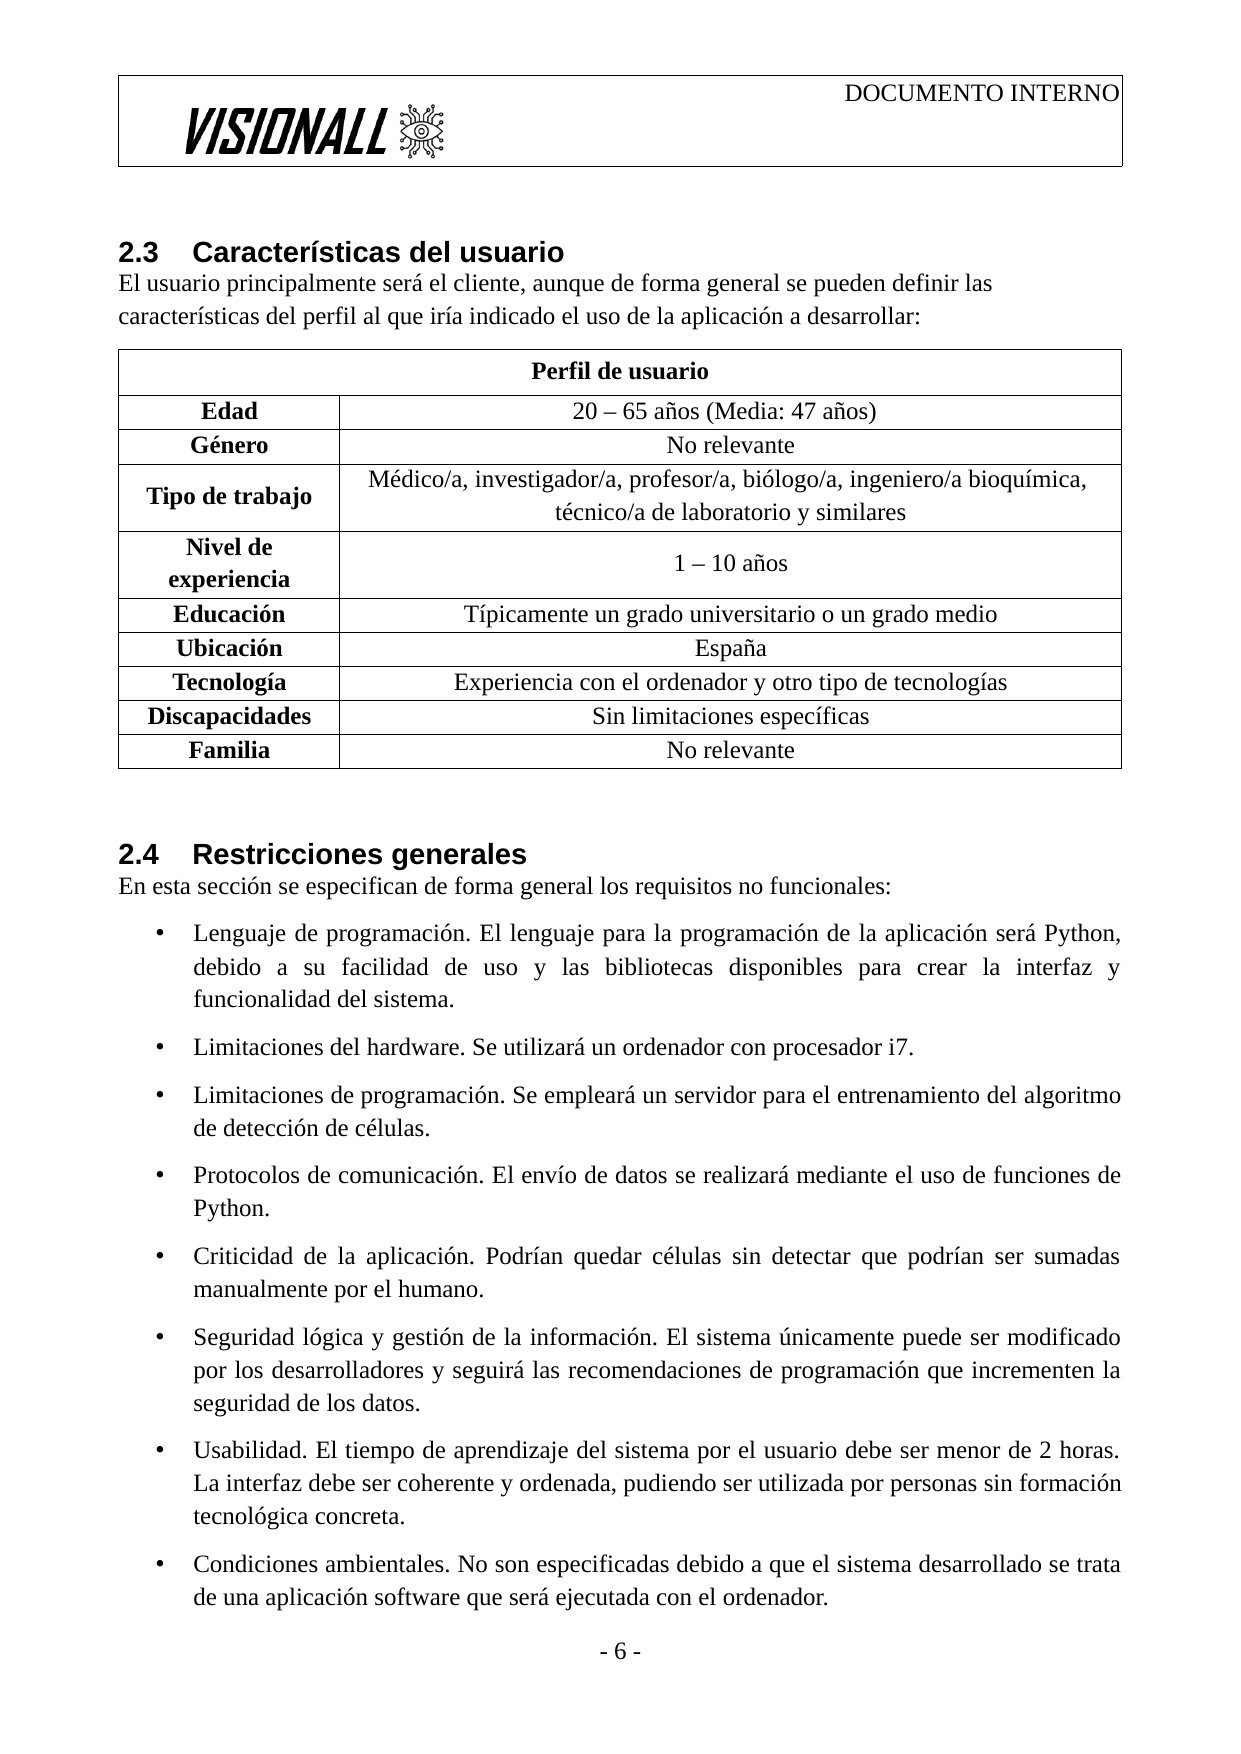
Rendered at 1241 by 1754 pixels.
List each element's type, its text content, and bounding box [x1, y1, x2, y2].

subtitle Características del usuario [118, 235, 1122, 268]
table_cell Familia [119, 735, 339, 768]
table_cell Educación [119, 599, 339, 632]
text En esta sección se especifican de forma general los requisitos no funcionales: [118, 871, 1122, 900]
list Usabilidad. El tiempo de aprendizaje del sistema por el usuario debe ser menor de 2 horas. La interfaz debe ser coherente y ordenada, pudiendo ser utilizada por personas sin formación tecnológica concreta. [156, 1435, 1122, 1530]
table_cell Nivel de experiencia [119, 532, 339, 598]
list Limitaciones del hardware. Se utilizará un ordenador con procesador i7. [156, 1032, 1122, 1061]
table_header Perfil de usuario [119, 350, 1121, 395]
list Condiciones ambientales. No son especificadas debido a que el sistema desarrollado se trata de una aplicación software que será ejecutada con el ordenador. [156, 1549, 1122, 1611]
subtitle Restricciones generales [118, 837, 1122, 871]
table_cell No relevante [340, 430, 1121, 463]
table_cell España [340, 633, 1121, 666]
table_cell Médico/a, investigador/a, profesor/a, biólogo/a, ingeniero/a bioquímica, técnico/a de laboratorio y similares [340, 465, 1121, 531]
table_cell Experiencia con el ordenador y otro tipo de tecnologías [340, 667, 1121, 700]
table_cell 20 – 65 años (Media: 47 años) [340, 396, 1121, 429]
table_cell Tipo de trabajo [119, 465, 339, 531]
list Limitaciones de programación. Se empleará un servidor para el entrenamiento del algoritmo de detección de células. [156, 1080, 1122, 1142]
table_cell Sin limitaciones específicas [340, 701, 1121, 734]
table_cell Tecnología [119, 667, 339, 700]
table_cell 1 – 10 años [340, 532, 1121, 598]
table_cell Típicamente un grado universitario o un grado medio [340, 599, 1121, 632]
table_cell No relevante [340, 735, 1121, 768]
table_cell Ubicación [119, 633, 339, 666]
list Protocolos de comunicación. El envío de datos se realizará mediante el uso de funciones de Python. [156, 1160, 1122, 1222]
table_cell Género [119, 430, 339, 463]
table_cell Discapacidades [119, 701, 339, 734]
table_cell Edad [119, 396, 339, 429]
text El usuario principalmente será el cliente, aunque de forma general se pueden definir las características del perfil al que iría indicado el uso de la aplicación a desarrollar: [118, 268, 1122, 330]
list Lenguaje de programación. El lenguaje para la programación de la aplicación será Python, debido a su facilidad de uso y las bibliotecas disponibles para crear la interfaz y funcionalidad del sistema. [156, 918, 1122, 1013]
list Seguridad lógica y gestión de la información. El sistema únicamente puede ser modificado por los desarrolladores y seguirá las recomendaciones de programación que incrementen la seguridad de los datos. [156, 1322, 1122, 1416]
list Criticidad de la aplicación. Podrían quedar células sin detectar que podrían ser sumadas manualmente por el humano. [156, 1241, 1122, 1303]
